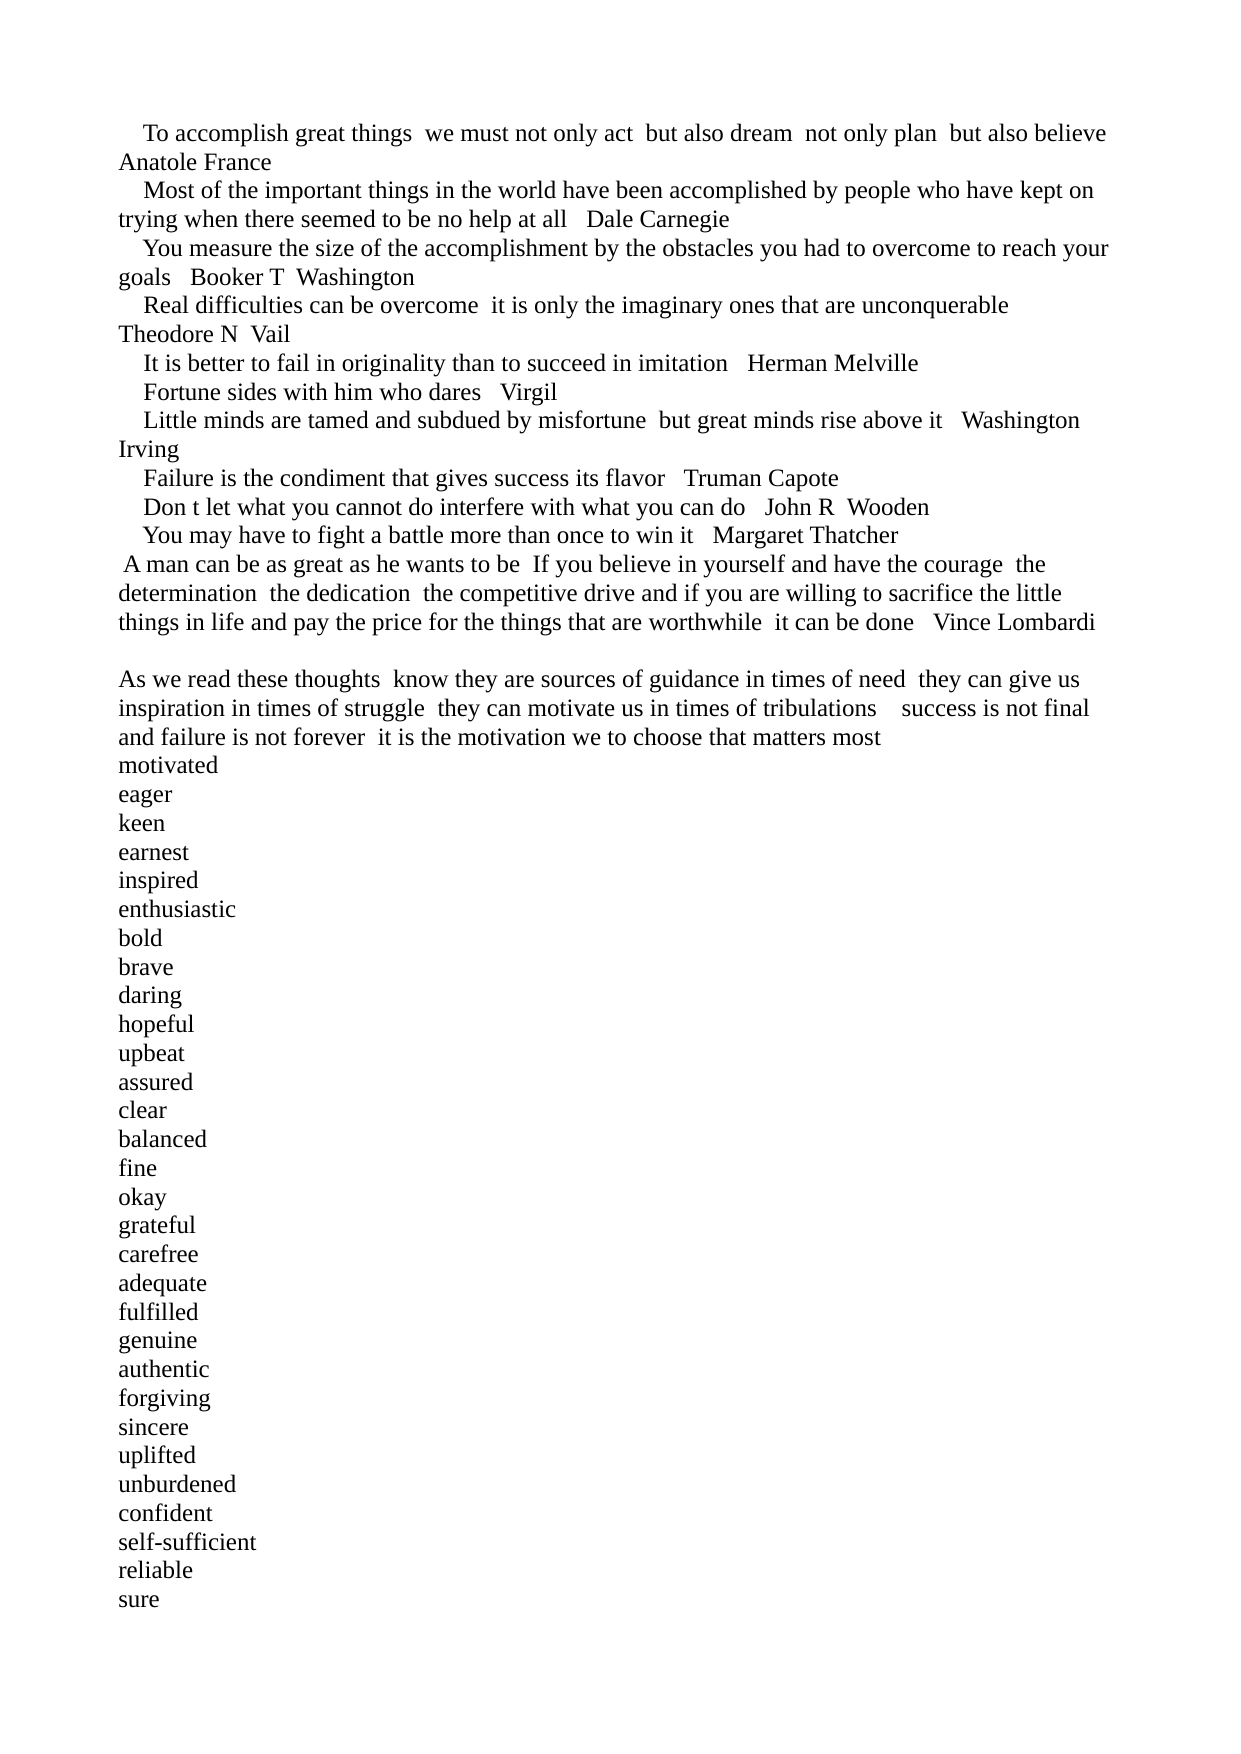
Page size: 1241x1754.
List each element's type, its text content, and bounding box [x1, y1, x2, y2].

text uplifted [118, 1441, 1122, 1469]
text Little minds are tamed and subdued by misfortune but great minds rise above it Washington Irving [118, 406, 1122, 463]
text Don t let what you cannot do interfere with what you can do John R Wooden [118, 492, 1122, 521]
text balanced [118, 1124, 1122, 1153]
text keen [118, 808, 1122, 837]
text fulfilled [118, 1297, 1122, 1326]
text brave [118, 952, 1122, 981]
text genuine [118, 1326, 1122, 1354]
text okay [118, 1182, 1122, 1211]
text confident [118, 1498, 1122, 1527]
text earnest [118, 837, 1122, 866]
text daring [118, 981, 1122, 1009]
text You measure the size of the accomplishment by the obstacles you had to overcome to reach your goals Booker T Washington [118, 233, 1122, 291]
text upbeat [118, 1038, 1122, 1067]
text To accomplish great things we must not only act but also dream not only plan but also believe Anatole France [118, 118, 1122, 176]
text Real difficulties can be overcome it is only the imaginary ones that are unconquerable Theodore N Vail [118, 291, 1122, 348]
text You may have to fight a battle more than once to win it Margaret Thatcher [118, 521, 1122, 549]
text sincere [118, 1412, 1122, 1441]
text assured [118, 1067, 1122, 1096]
text inspired [118, 866, 1122, 894]
text As we read these thoughts know they are sources of guidance in times of need they can give us inspiration in times of struggle they can motivate us in times of tribulations success is not final and failure is not forever it is the motivation we to choose that matters most [118, 664, 1122, 751]
text eager [118, 779, 1122, 808]
text adequate [118, 1268, 1122, 1297]
text unburdened [118, 1469, 1122, 1498]
text sure [118, 1584, 1122, 1613]
text hopeful [118, 1009, 1122, 1038]
text fine [118, 1153, 1122, 1182]
text Failure is the condiment that gives success its flavor Truman Capote [118, 463, 1122, 492]
text grateful [118, 1211, 1122, 1239]
text forgiving [118, 1383, 1122, 1412]
text reliable [118, 1556, 1122, 1584]
text Most of the important things in the world have been accomplished by people who have kept on trying when there seemed to be no help at all Dale Carnegie [118, 176, 1122, 233]
text authentic [118, 1354, 1122, 1383]
text clear [118, 1096, 1122, 1124]
text motivated [118, 751, 1122, 779]
text carefree [118, 1239, 1122, 1268]
text bold [118, 923, 1122, 952]
text self-sufficient [118, 1527, 1122, 1556]
text enthusiastic [118, 894, 1122, 923]
text Fortune sides with him who dares Virgil [118, 377, 1122, 406]
text It is better to fail in originality than to succeed in imitation Herman Melville [118, 348, 1122, 377]
text A man can be as great as he wants to be If you believe in yourself and have the courage the determination the dedication the competitive drive and if you are willing to sacrifice the little things in life and pay the price for the things that are worthwhile it can be done Vince Lombardi [118, 549, 1122, 636]
